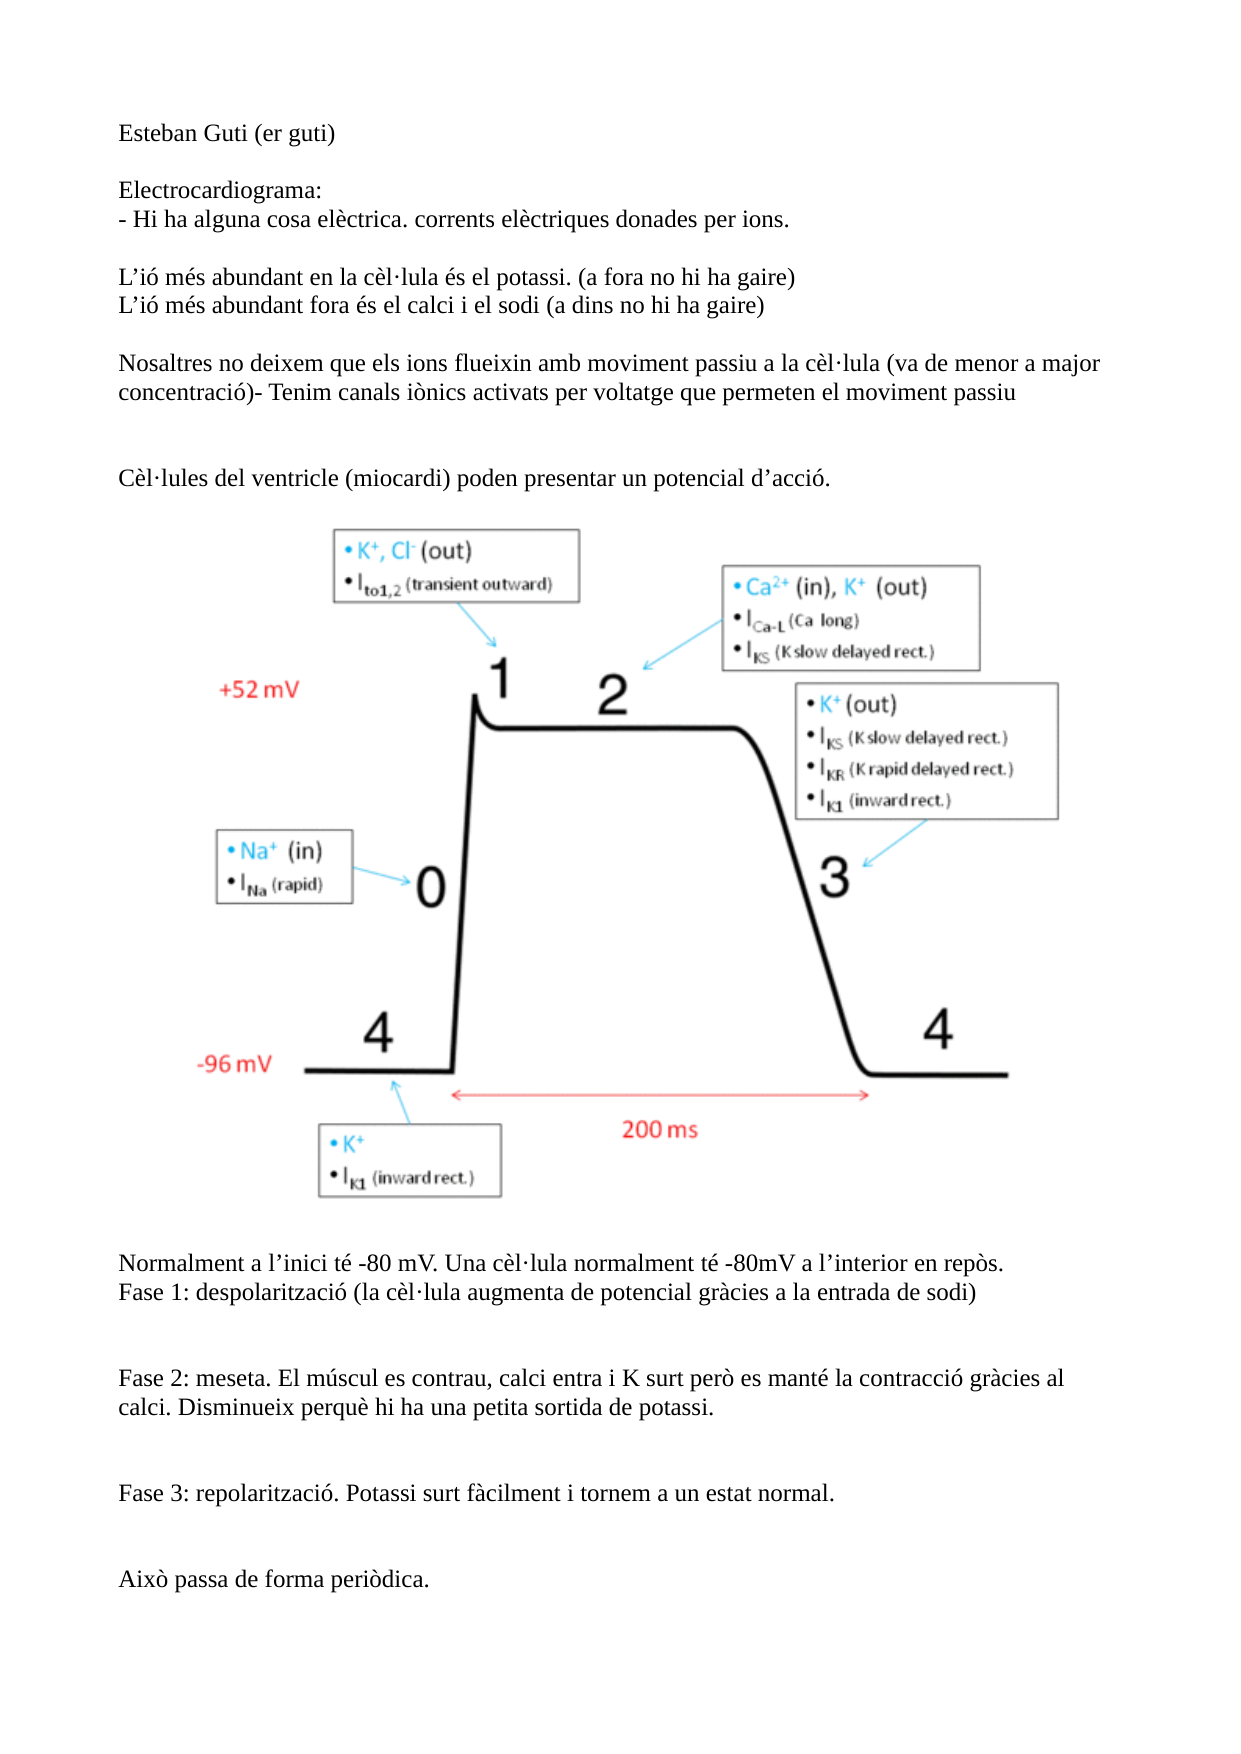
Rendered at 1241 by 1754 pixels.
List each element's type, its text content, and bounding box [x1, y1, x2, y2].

text Això passa de forma periòdica. [118, 1564, 1122, 1593]
text Fase 3: repolarització. Potassi surt fàcilment i tornem a un estat normal. [118, 1478, 1122, 1507]
text L’ió més abundant en la cèl·lula és el potassi. (a fora no hi ha gaire) [118, 262, 1122, 291]
text Fase 1: despolarització (la cèl·lula augmenta de potencial gràcies a la entrada de sodi) [118, 1277, 1122, 1305]
text Cèl·lules del ventricle (miocardi) poden presentar un potencial d’acció. [118, 463, 1122, 492]
text Fase 2: meseta. El múscul es contrau, calci entra i K surt però es manté la contracció gràcies al calci. Disminueix perquè hi ha una petita sortida de potassi. [118, 1363, 1122, 1420]
picture [151, 516, 1089, 1219]
text - Hi ha alguna cosa elèctrica. corrents elèctriques donades per ions. [118, 204, 1122, 233]
text Nosaltres no deixem que els ions flueixin amb moviment passiu a la cèl·lula (va de menor a major concentració)- Tenim canals iònics activats per voltatge que permeten el moviment passiu [118, 348, 1122, 406]
text Esteban Guti (er guti) [118, 118, 1122, 147]
text Normalment a l’inici té -80 mV. Una cèl·lula normalment té -80mV a l’interior en repòs. [118, 1248, 1122, 1277]
text Electrocardiograma: [118, 176, 1122, 204]
text L’ió més abundant fora és el calci i el sodi (a dins no hi ha gaire) [118, 291, 1122, 319]
